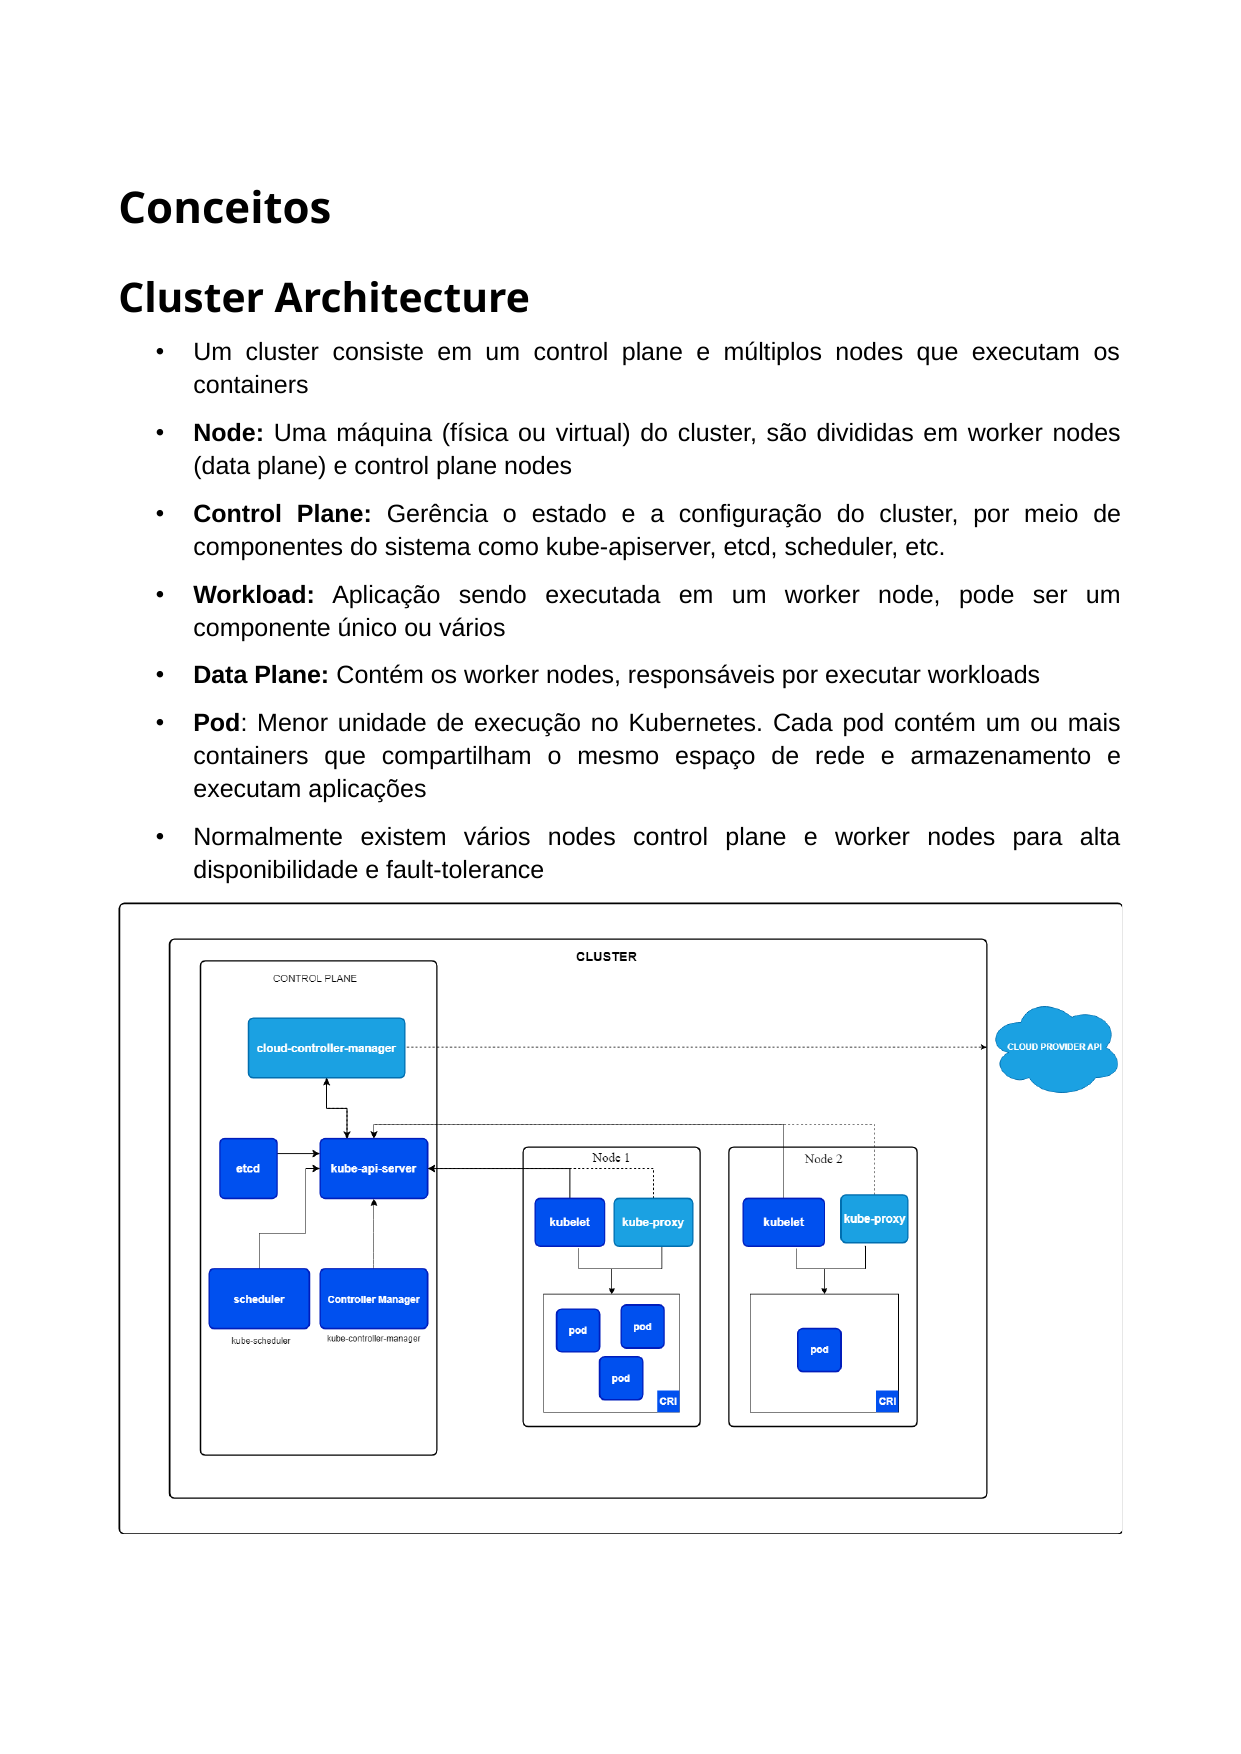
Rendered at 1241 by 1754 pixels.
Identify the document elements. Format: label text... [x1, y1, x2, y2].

subtitle Conceitos [118, 176, 1122, 236]
list Pod: Menor unidade de execução no Kubernetes. Cada pod contém um ou mais containers que compartilham o mesmo espaço de rede e armazenamento e executam aplicações [156, 708, 1122, 803]
list Node: Uma máquina (física ou virtual) do cluster, são divididas em worker nodes (data plane) e control plane nodes [156, 418, 1122, 480]
subtitle Cluster Architecture [118, 269, 1122, 325]
list Um cluster consiste em um control plane e múltiplos nodes que executam os containers [156, 337, 1122, 399]
list Control Plane: Gerência o estado e a configuração do cluster, por meio de componentes do sistema como kube-apiserver, etcd, scheduler, etc. [156, 499, 1122, 561]
picture [118, 902, 1123, 1534]
list Workload: Aplicação sendo executada em um worker node, pode ser um componente único ou vários [156, 579, 1122, 641]
list Data Plane: Contém os worker nodes, responsáveis por executar workloads [156, 660, 1122, 689]
list Normalmente existem vários nodes control plane e worker nodes para alta disponibilidade e fault-tolerance [156, 822, 1122, 884]
